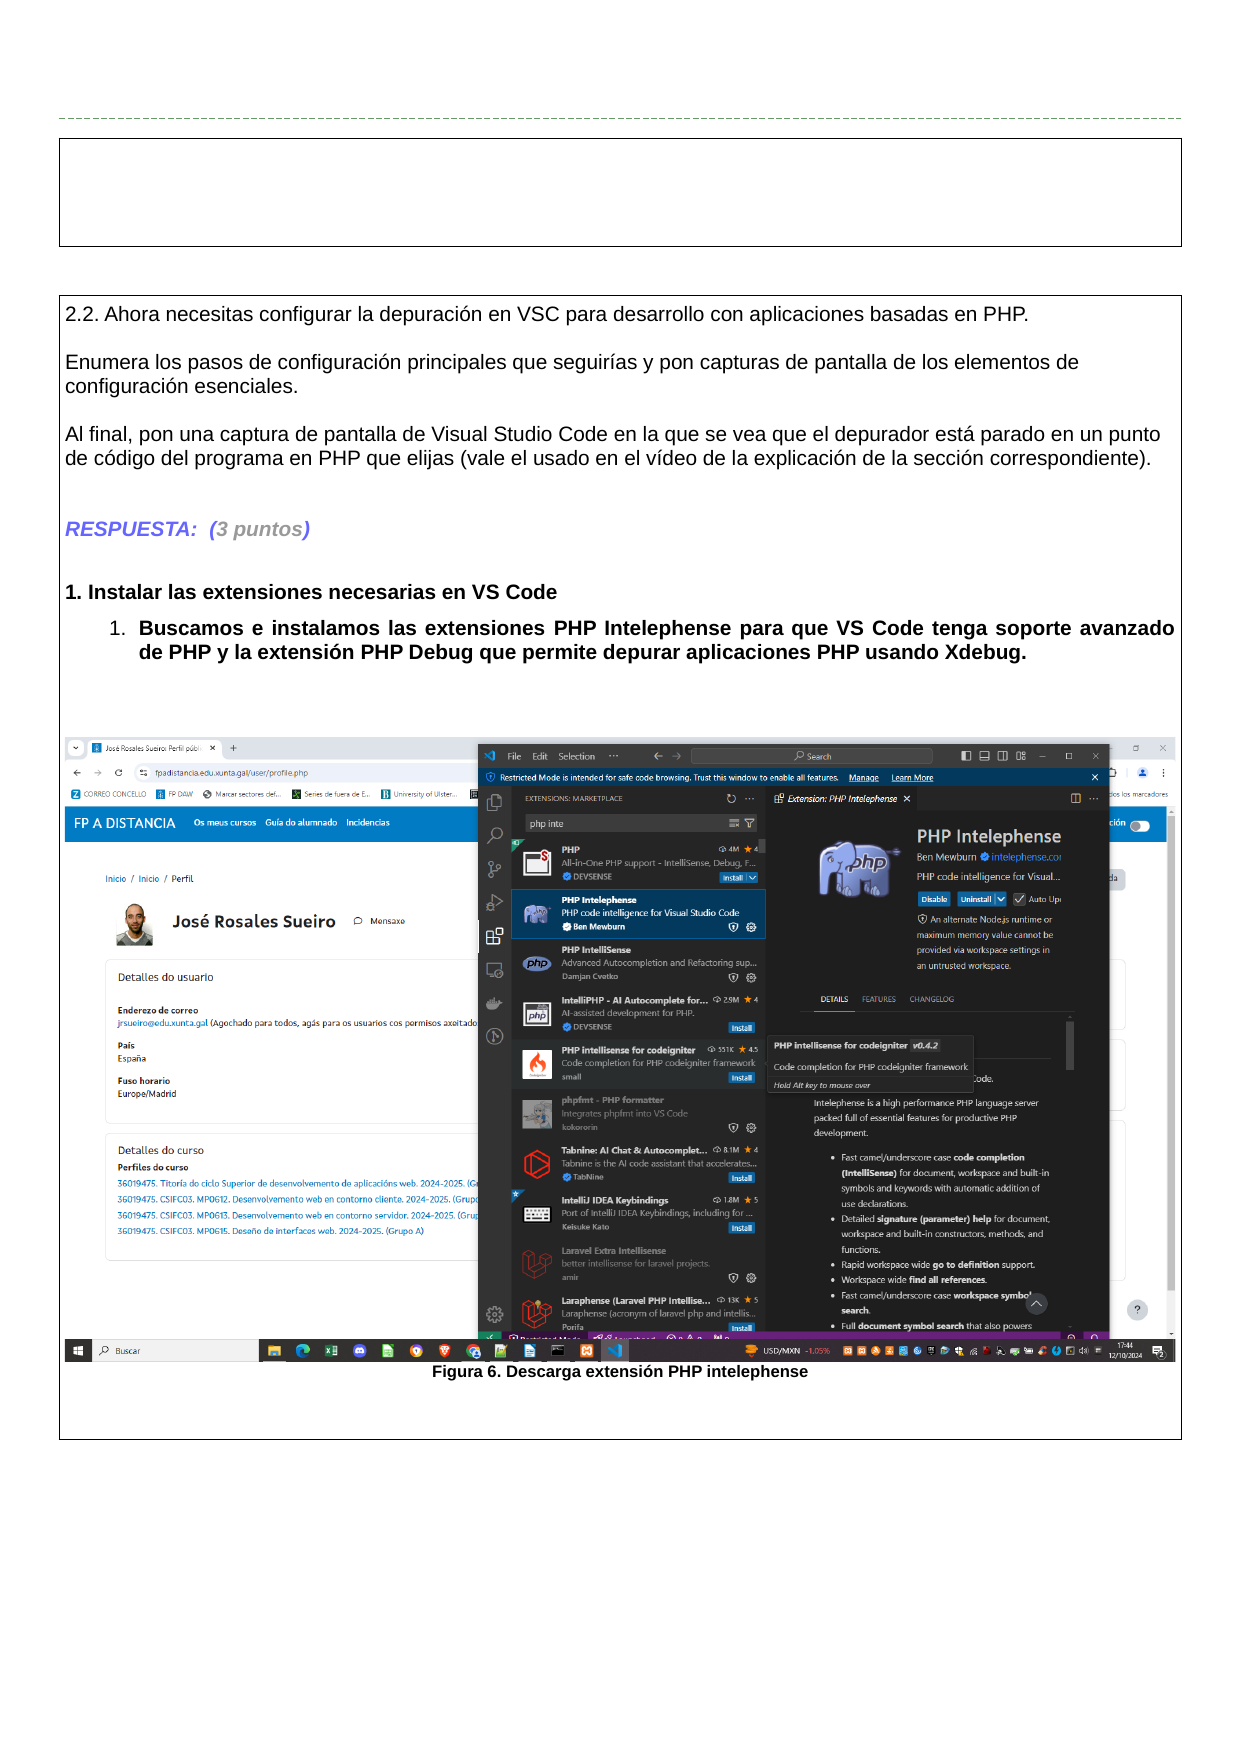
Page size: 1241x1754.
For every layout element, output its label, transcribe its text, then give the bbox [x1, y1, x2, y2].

picture [64, 737, 1176, 1362]
table_header [60, 139, 1181, 246]
table_header 2.2. Ahora necesitas configurar la depuración en VSC para desarrollo con aplicaciones basadas en PHP. Enumera los pasos de configuración principales que seguirías y pon capturas de pantalla de los elementos de configuración esenciales. Al final, pon una captura de pantalla de Visual Studio Code en la que se vea que el depurador está parado en un punto de código del programa en PHP que elijas (vale el usado en el vídeo de la explicación de la sección correspondiente). RESPUESTA: (3 puntos) 1. Instalar las extensiones necesarias en VS Code Buscamos e instalamos las extensiones PHP Intelephense para que VS Code tenga soporte avanzado de PHP y la extensión PHP Debug que permite depurar aplicaciones PHP usando Xdebug. Figura 6. Descarga extensión PHP intelephense [60, 296, 1181, 1439]
